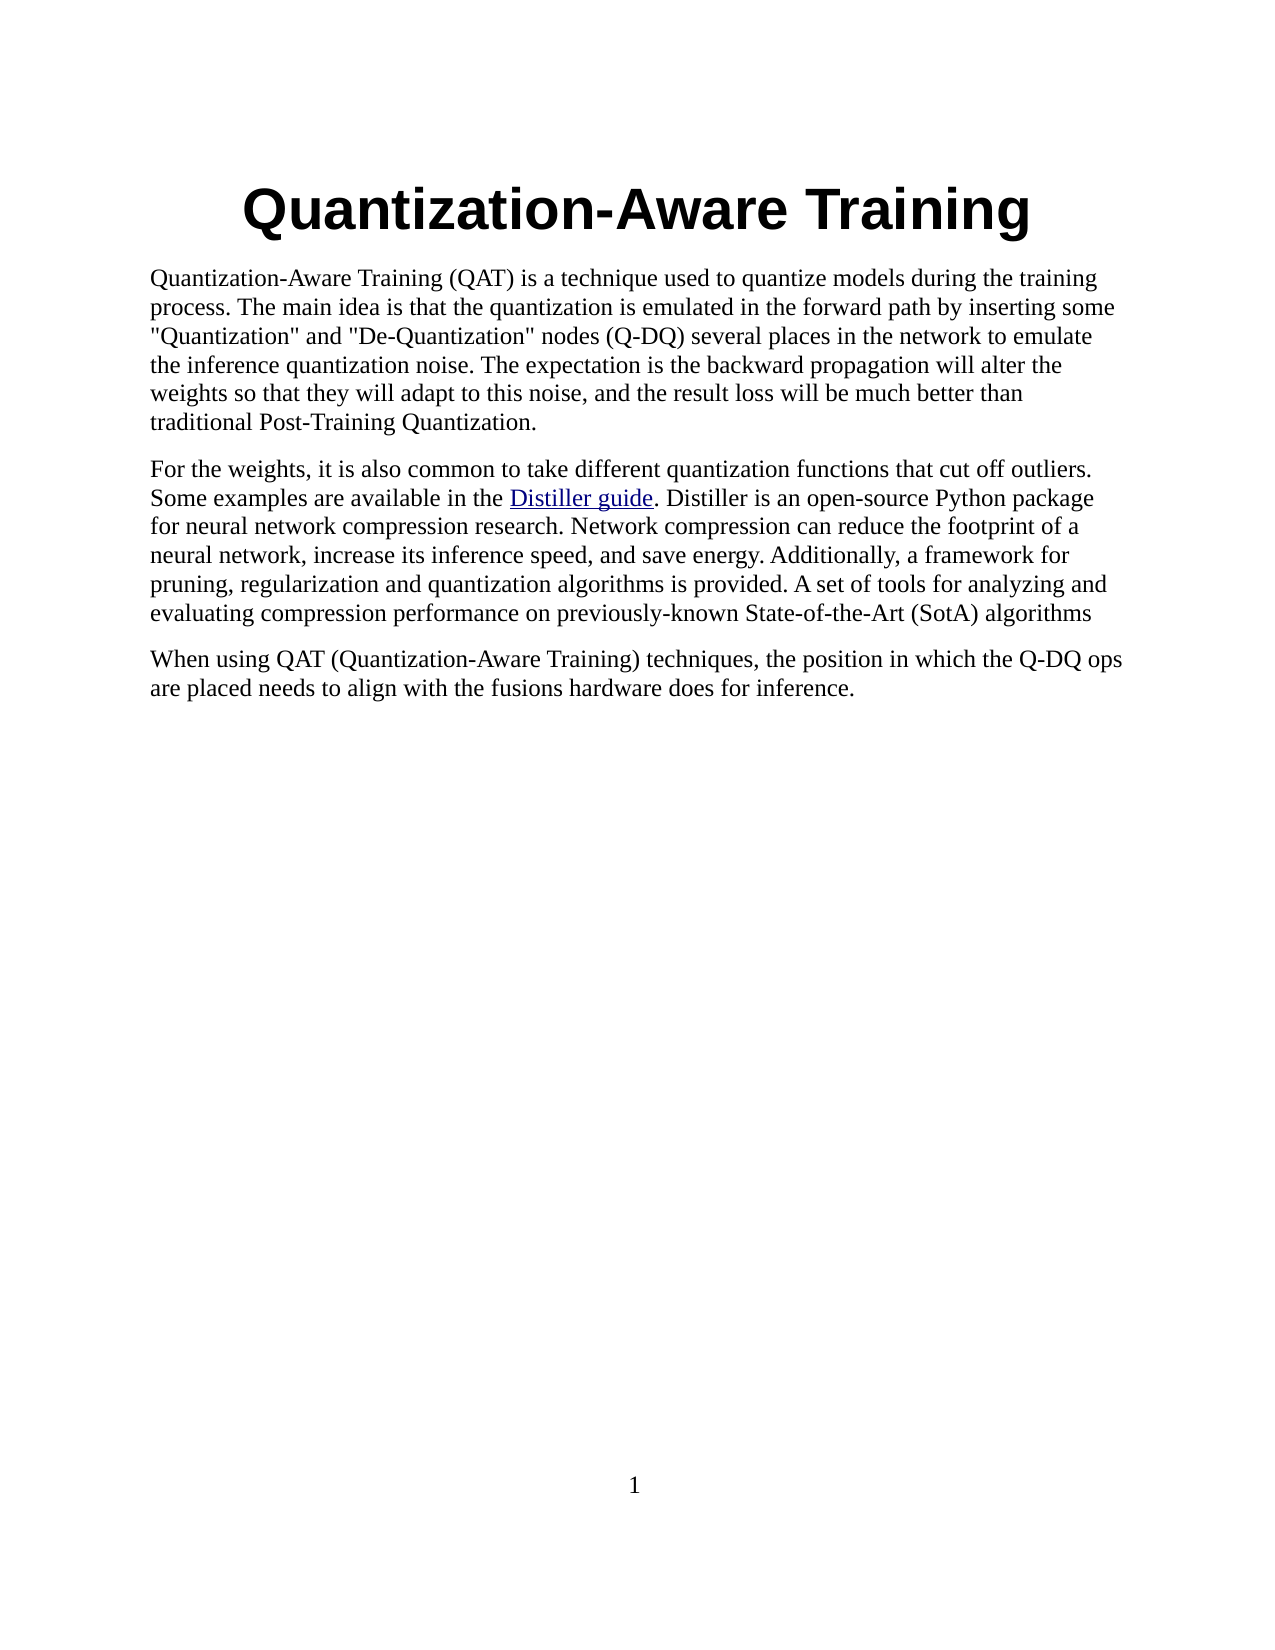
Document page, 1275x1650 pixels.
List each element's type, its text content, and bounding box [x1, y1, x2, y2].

title Quantization-Aware Training [150, 175, 1125, 242]
text For the weights, it is also common to take different quantization functions that cut off outliers. Some examples are available in the Distiller guide. Distiller is an open-source Python package for neural network compression research. Network compression can reduce the footprint of a neural network, increase its inference speed, and save energy. Additionally, a framework for pruning, regularization and quantization algorithms is provided. A set of tools for analyzing and evaluating compression performance on previously-known State-of-the-Art (SotA) algorithms [150, 454, 1125, 626]
text When using QAT (Quantization-Aware Training) techniques, the position in which the Q-DQ ops are placed needs to align with the fusions hardware does for inference. [150, 644, 1125, 702]
text Quantization-Aware Training (QAT) is a technique used to quantize models during the training process. The main idea is that the quantization is emulated in the forward path by inserting some "Quantization" and "De-Quantization" nodes (Q-DQ) several places in the network to emulate the inference quantization noise. The expectation is the backward propagation will alter the weights so that they will adapt to this noise, and the result loss will be much better than traditional Post-Training Quantization. [150, 263, 1125, 436]
